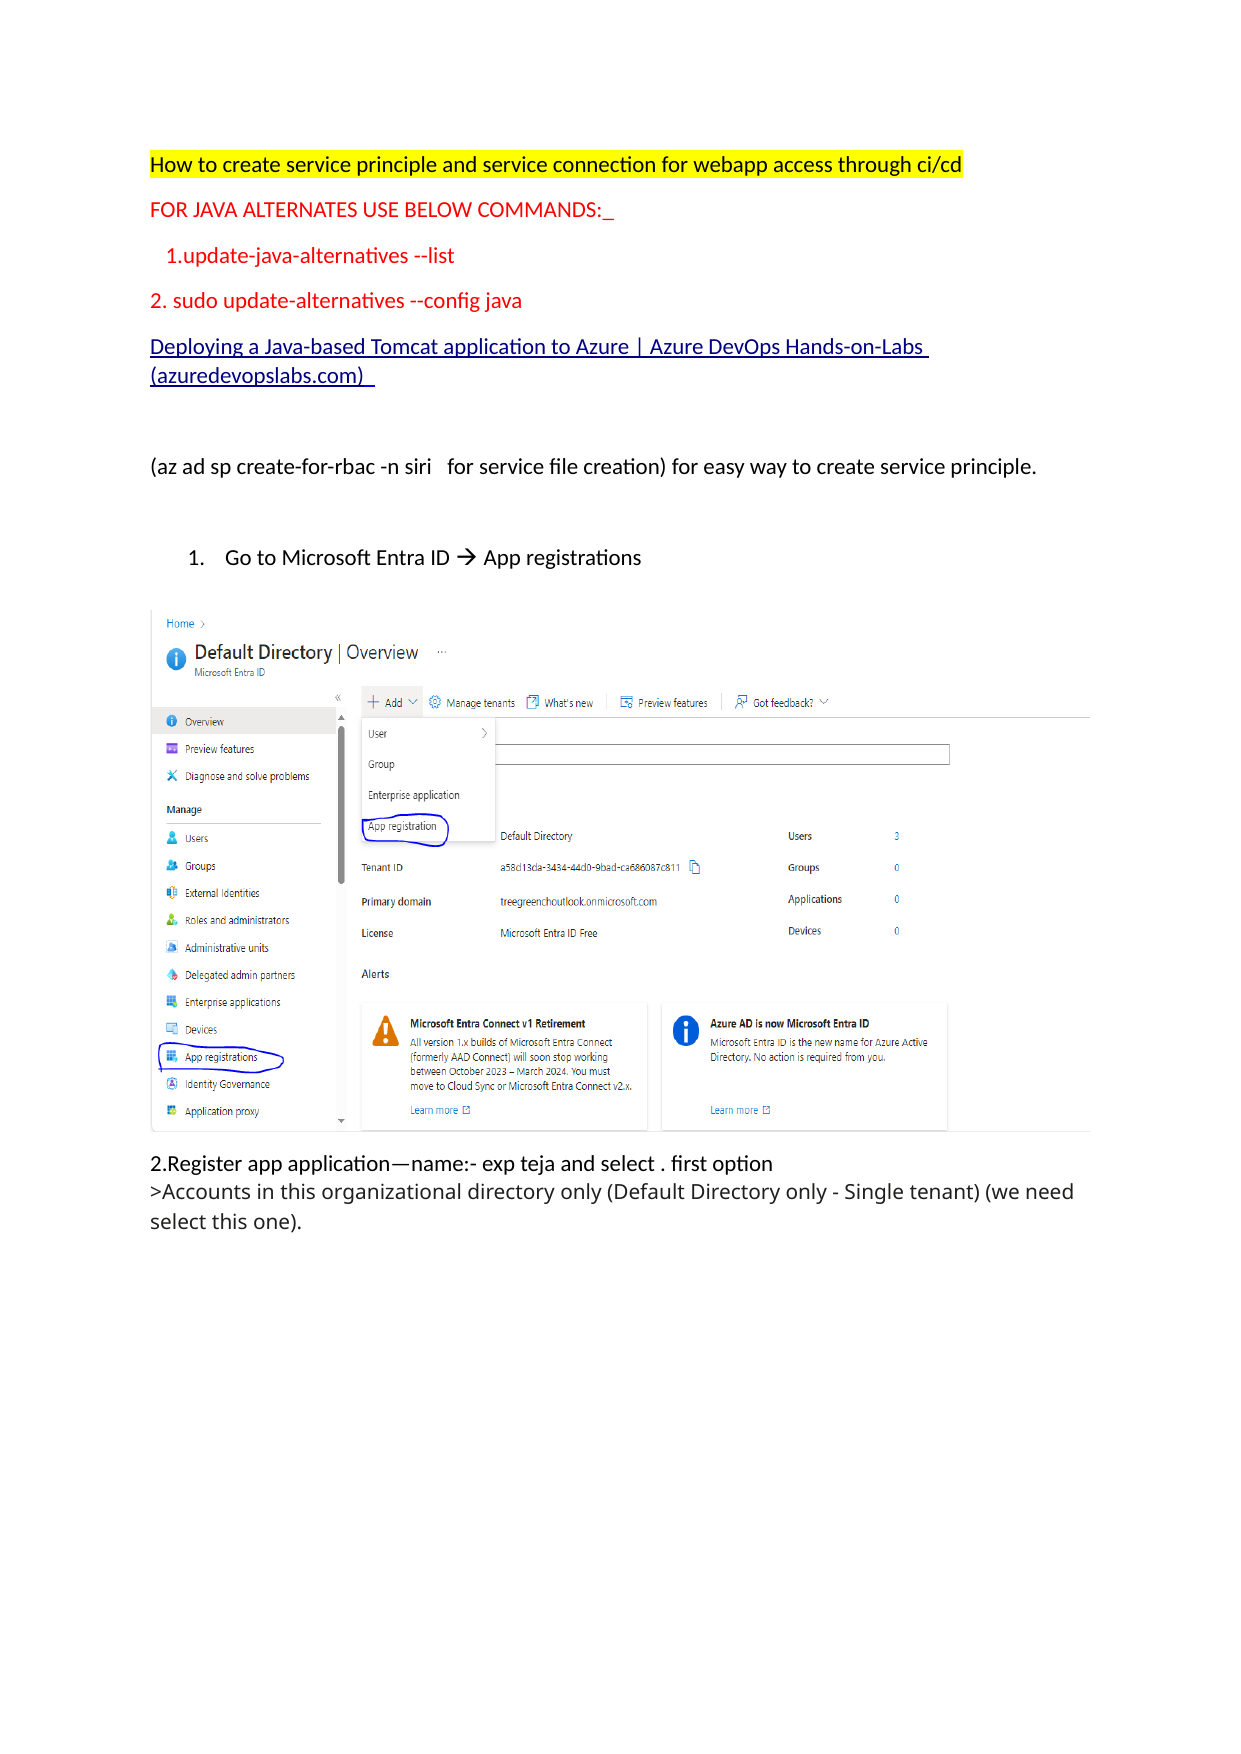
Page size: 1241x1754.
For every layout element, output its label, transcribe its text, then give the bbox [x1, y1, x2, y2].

list Go to Microsoft Entra ID  App registrations [187, 543, 1090, 571]
text 2.Register app application—name:- exp teja and select . first option >Accounts in this organizational directory only (Default Directory only - Single tenant) (we need select this one). [150, 1149, 1090, 1235]
text 2. sudo update-alternatives --config java [150, 287, 1090, 314]
text Deploying a Java-based Tomcat application to Azure | Azure DevOps Hands-on-Labs (azuredevopslabs.com) [150, 332, 1090, 389]
text (az ad sp create-for-rbac -n siri for service file creation) for easy way to create service principle. [150, 452, 1090, 480]
text 1.update-java-alternatives --list [150, 241, 1090, 269]
text How to create service principle and service connection for webapp access through ci/cd [150, 150, 1090, 178]
text FOR JAVA ALTERNATES USE BELOW COMMANDS:_ [150, 196, 1090, 223]
